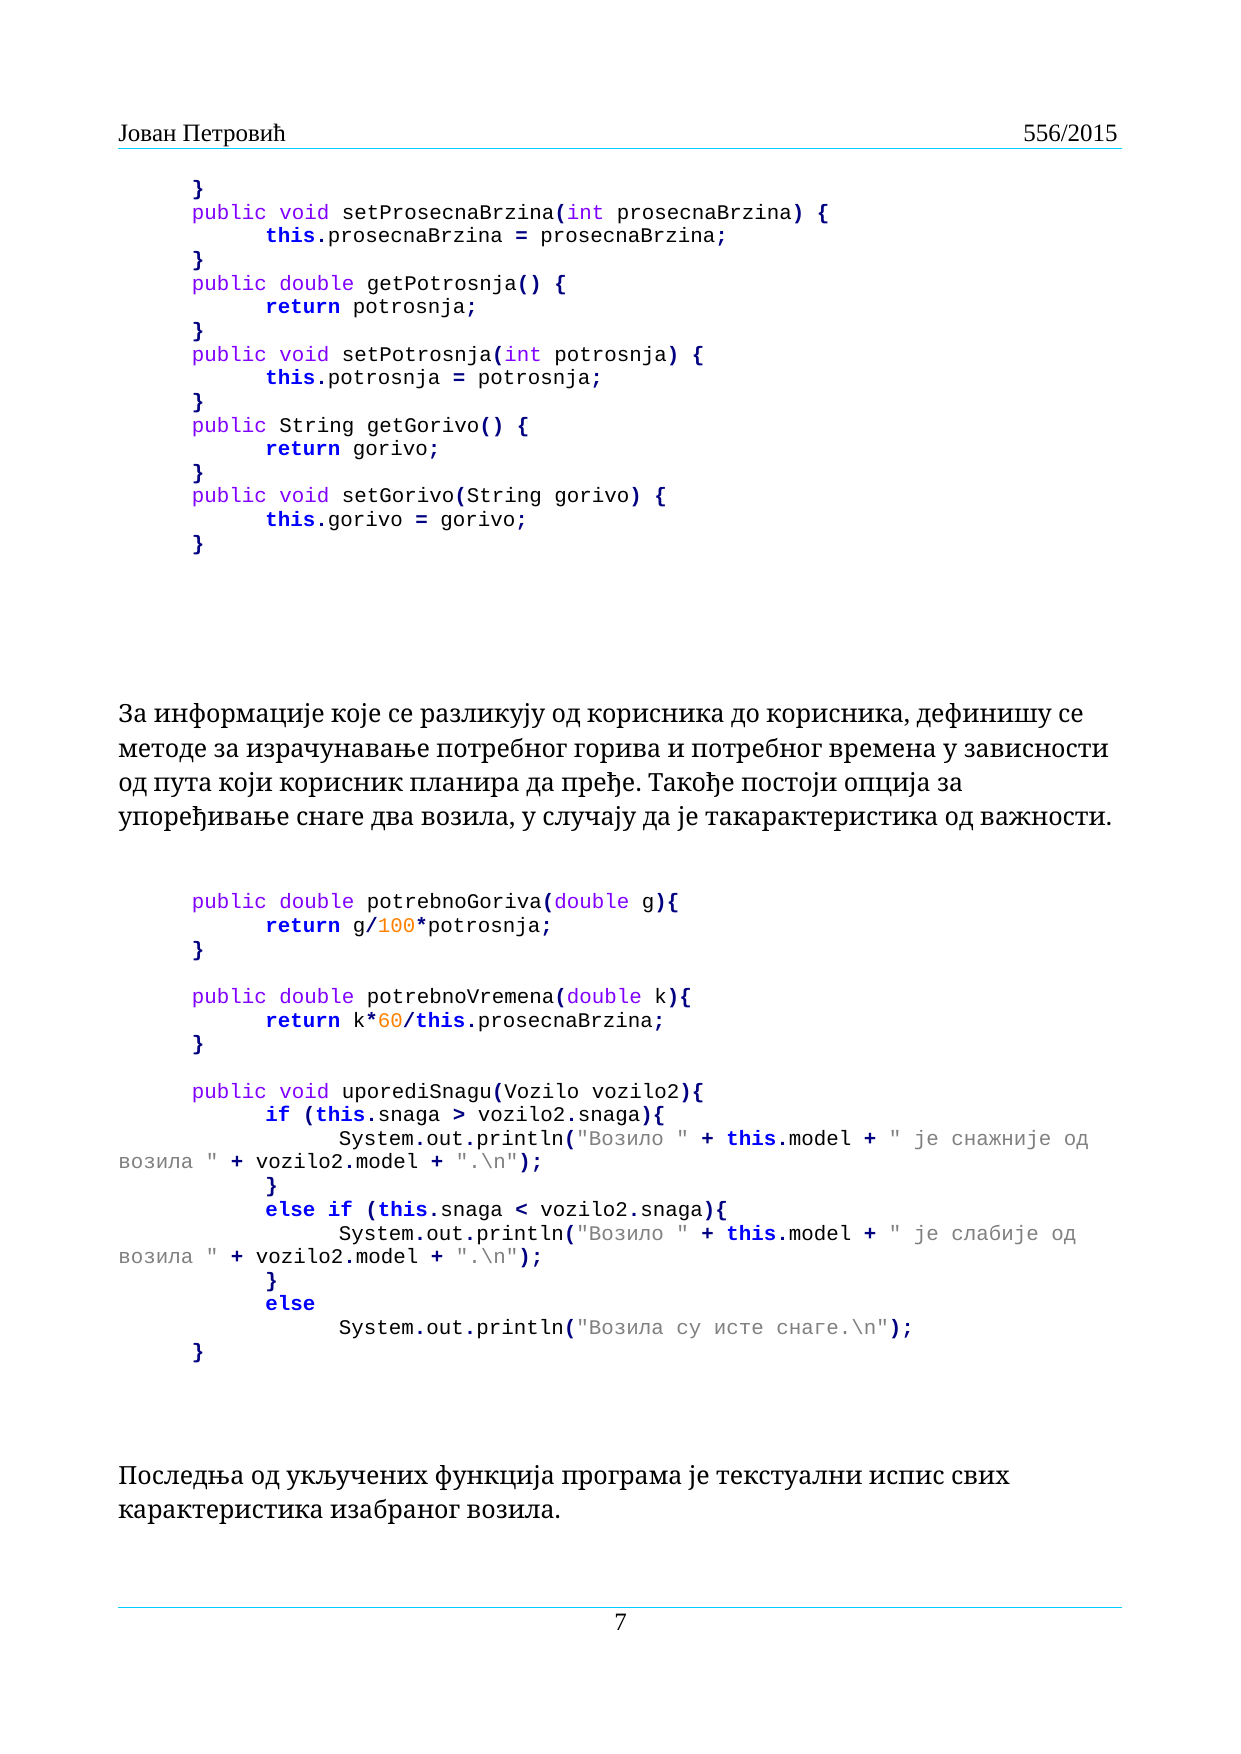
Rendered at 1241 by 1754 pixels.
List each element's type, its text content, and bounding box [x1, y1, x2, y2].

text } [118, 939, 1122, 962]
text } [118, 1341, 1122, 1364]
text return gorivo; [118, 438, 1122, 462]
text } [118, 1033, 1122, 1057]
text } [118, 462, 1122, 486]
text public double potrebnoGoriva(double g){ [118, 891, 1122, 915]
text public double getPotrosnja() { [118, 273, 1122, 296]
text else [118, 1293, 1122, 1317]
text public void setPotrosnja(int potrosnja) { [118, 344, 1122, 367]
text return g/100*potrosnja; [118, 915, 1122, 939]
text if (this.snaga > vozilo2.snaga){ [118, 1104, 1122, 1128]
text else if (this.snaga < vozilo2.snaga){ [118, 1199, 1122, 1222]
text public void uporediSnagu(Vozilo vozilo2){ [118, 1081, 1122, 1104]
text } [118, 1270, 1122, 1293]
text } [118, 1175, 1122, 1199]
text return k*60/this.prosecnaBrzina; [118, 1010, 1122, 1033]
text } [118, 178, 1122, 202]
text System.out.println("Возило " + this.model + " је снажније од возила " + vozilo2.model + ".\n"); [118, 1128, 1122, 1175]
text this.potrosnja = potrosnja; [118, 367, 1122, 391]
text } [118, 320, 1122, 344]
text } [118, 533, 1122, 556]
text return potrosnja; [118, 296, 1122, 320]
text public String getGorivo() { [118, 414, 1122, 438]
text System.out.println("Возила су исте снаге.\n"); [118, 1317, 1122, 1341]
text public void setGorivo(String gorivo) { [118, 486, 1122, 509]
text System.out.println("Возило " + this.model + " је слабије од возила " + vozilo2.model + ".\n"); [118, 1222, 1122, 1270]
text this.gorivo = gorivo; [118, 509, 1122, 533]
text } [118, 391, 1122, 414]
text За информације које се разликују од корисника до корисника, дефинишу се методе за израчунавање потребног горива и потребног времена у зависности од пута који корисник планира да пређе. Такође постоји опција за упоређивање снаге два возила, у случају да је такарактеристика од важности. [118, 696, 1122, 832]
text } [118, 249, 1122, 273]
text public void setProsecnaBrzina(int prosecnaBrzina) { [118, 202, 1122, 225]
text this.prosecnaBrzina = prosecnaBrzina; [118, 225, 1122, 249]
text Последња од укључених функција програма је текстуални испис свих карактеристика изабраног возила. [118, 1457, 1122, 1526]
text public double potrebnoVremena(double k){ [118, 986, 1122, 1010]
